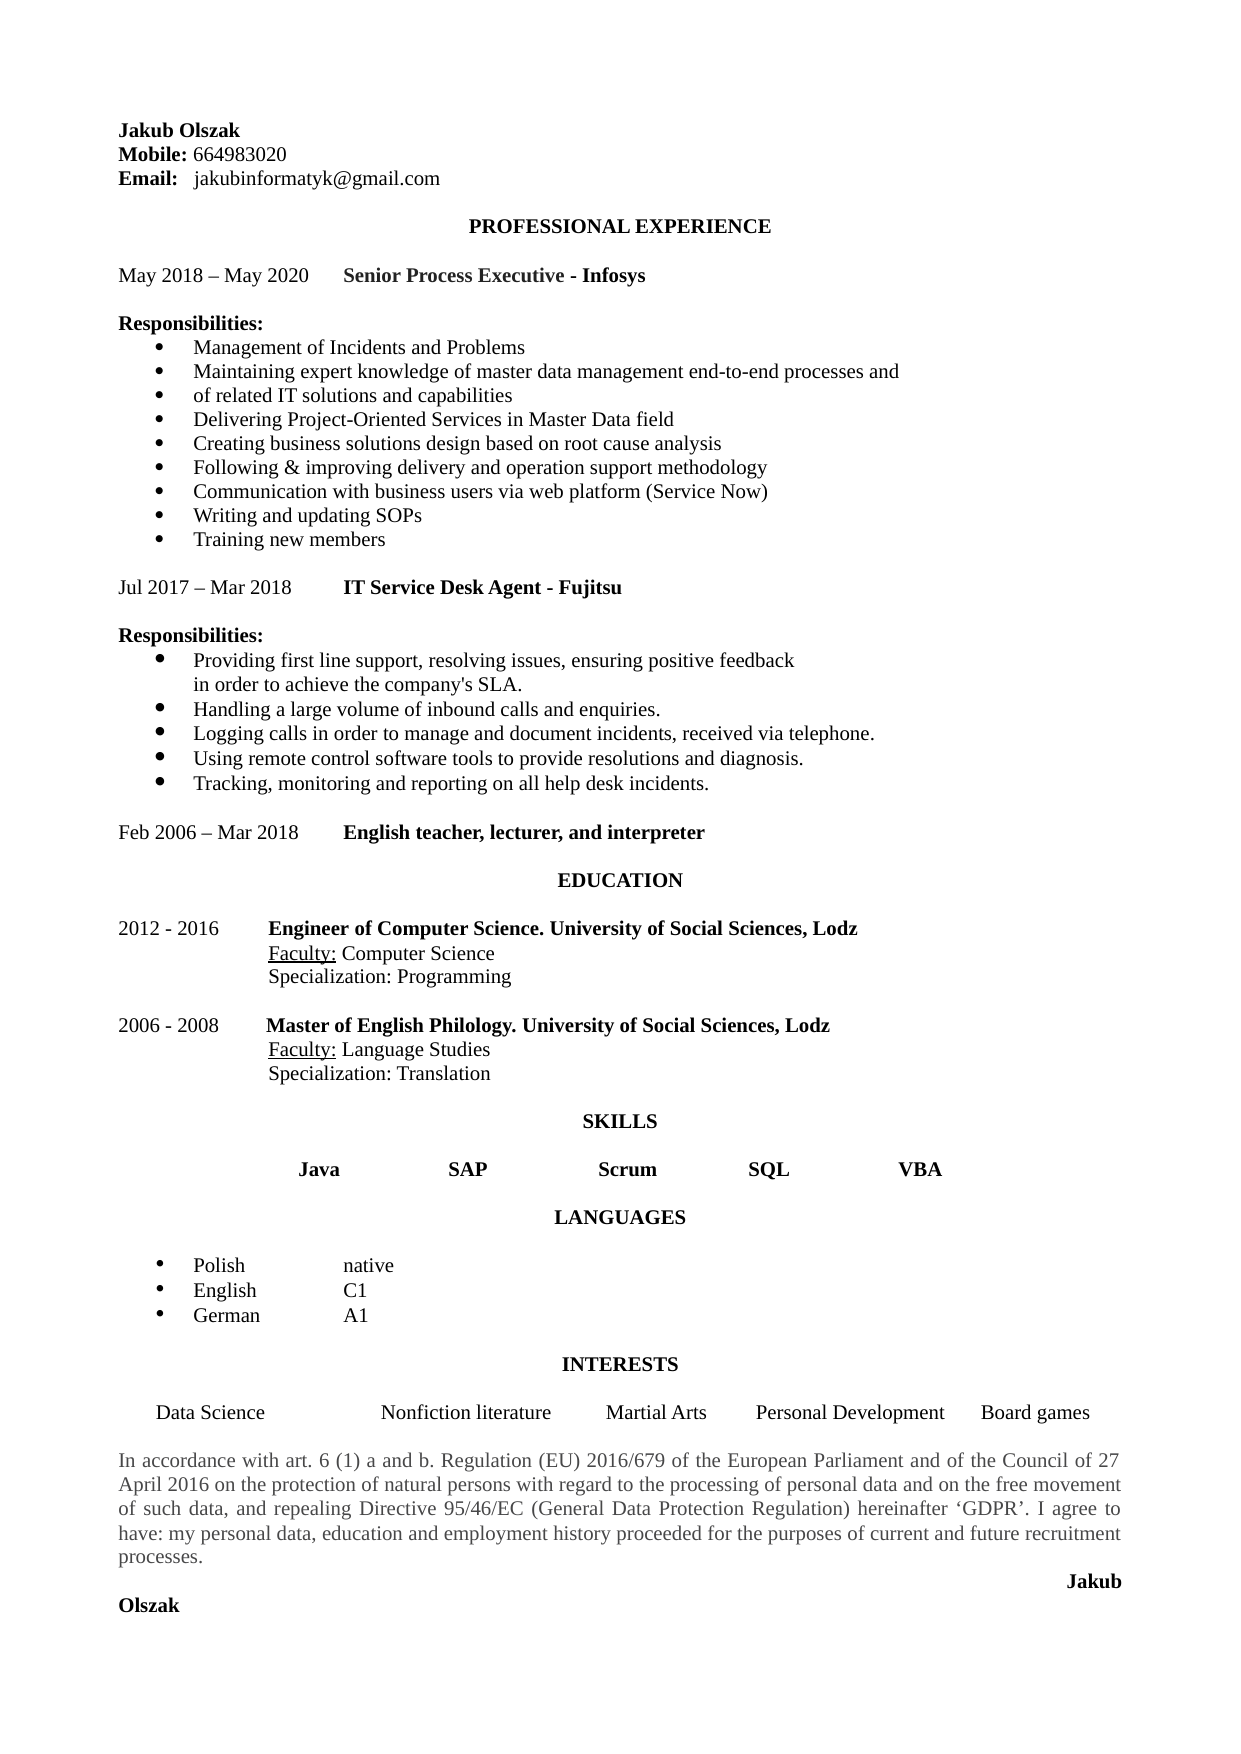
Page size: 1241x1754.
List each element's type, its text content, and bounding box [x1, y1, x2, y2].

list of related IT solutions and capabilities [156, 383, 1122, 407]
text In accordance with art. 6 (1) a and b. Regulation (EU) 2016/679 of the European Parliament and of the Council of 27 April 2016 on the protection of natural persons with regard to the processing of personal data and on the free movement of such data, and repealing Directive 95/46/EC (General Data Protection Regulation) hereinafter ‘GDPR’. I agree to have: my personal data, education and employment history proceeded for the purposes of current and future recruitment processes. [118, 1448, 1122, 1568]
text Email: jakubinformatyk@gmail.com [118, 166, 1122, 190]
text LANGUAGES [118, 1205, 1122, 1229]
list Maintaining expert knowledge of master data management end-to-end processes and [156, 359, 1122, 383]
text in order to achieve the company's SLA. [193, 672, 1122, 696]
list Logging calls in order to manage and document incidents, received via telephone. [156, 721, 1122, 746]
text Java SAP Scrum SQL VBA [118, 1157, 1122, 1181]
text SKILLS [118, 1109, 1122, 1133]
text INTERESTS [118, 1352, 1122, 1376]
text Faculty: Computer Science [118, 940, 1122, 964]
text Mobile: 664983020 [118, 142, 1122, 166]
list Creating business solutions design based on root cause analysis [156, 431, 1122, 455]
list Management of Incidents and Problems [156, 335, 1122, 359]
list Communication with business users via web platform (Service Now) [156, 479, 1122, 503]
list German A1 [156, 1303, 1122, 1328]
list Following & improving delivery and operation support methodology [156, 455, 1122, 479]
list Using remote control software tools to provide resolutions and diagnosis. [156, 746, 1122, 771]
text Data Science Nonfiction literature Martial Arts Personal Development Board games [156, 1400, 1122, 1424]
text 2012 - 2016 Engineer of Computer Science. University of Social Sciences, Lodz [118, 916, 1122, 940]
list Providing first line support, resolving issues, ensuring positive feedback [156, 647, 1122, 672]
list Tracking, monitoring and reporting on all help desk incidents. [156, 771, 1122, 796]
text Faculty: Language Studies [118, 1037, 1122, 1061]
text Feb 2006 – Mar 2018 English teacher, lecturer, and interpreter [118, 820, 1122, 844]
text 2006 - 2008 Master of English Philology. University of Social Sciences, Lodz [118, 1013, 1122, 1037]
text Responsibilities: [118, 623, 1122, 647]
text May 2018 – May 2020 Senior Process Executive - Infosys [118, 262, 1122, 287]
text Specialization: Programming [118, 964, 1122, 988]
text Jakub Olszak [118, 118, 1122, 142]
list Training new members [156, 527, 1122, 551]
text PROFESSIONAL EXPERIENCE [118, 214, 1122, 238]
list Polish native [156, 1253, 1122, 1278]
text Specialization: Translation [118, 1061, 1122, 1085]
text Jakub Olszak [118, 1568, 1122, 1617]
list Handling a large volume of inbound calls and enquiries. [156, 696, 1122, 721]
text EDUCATION [118, 868, 1122, 892]
text Responsibilities: [118, 311, 1122, 335]
text Jul 2017 – Mar 2018 IT Service Desk Agent - Fujitsu [118, 575, 1122, 599]
list English C1 [156, 1278, 1122, 1303]
list Delivering Project-Oriented Services in Master Data field [156, 407, 1122, 431]
list Writing and updating SOPs [156, 503, 1122, 527]
